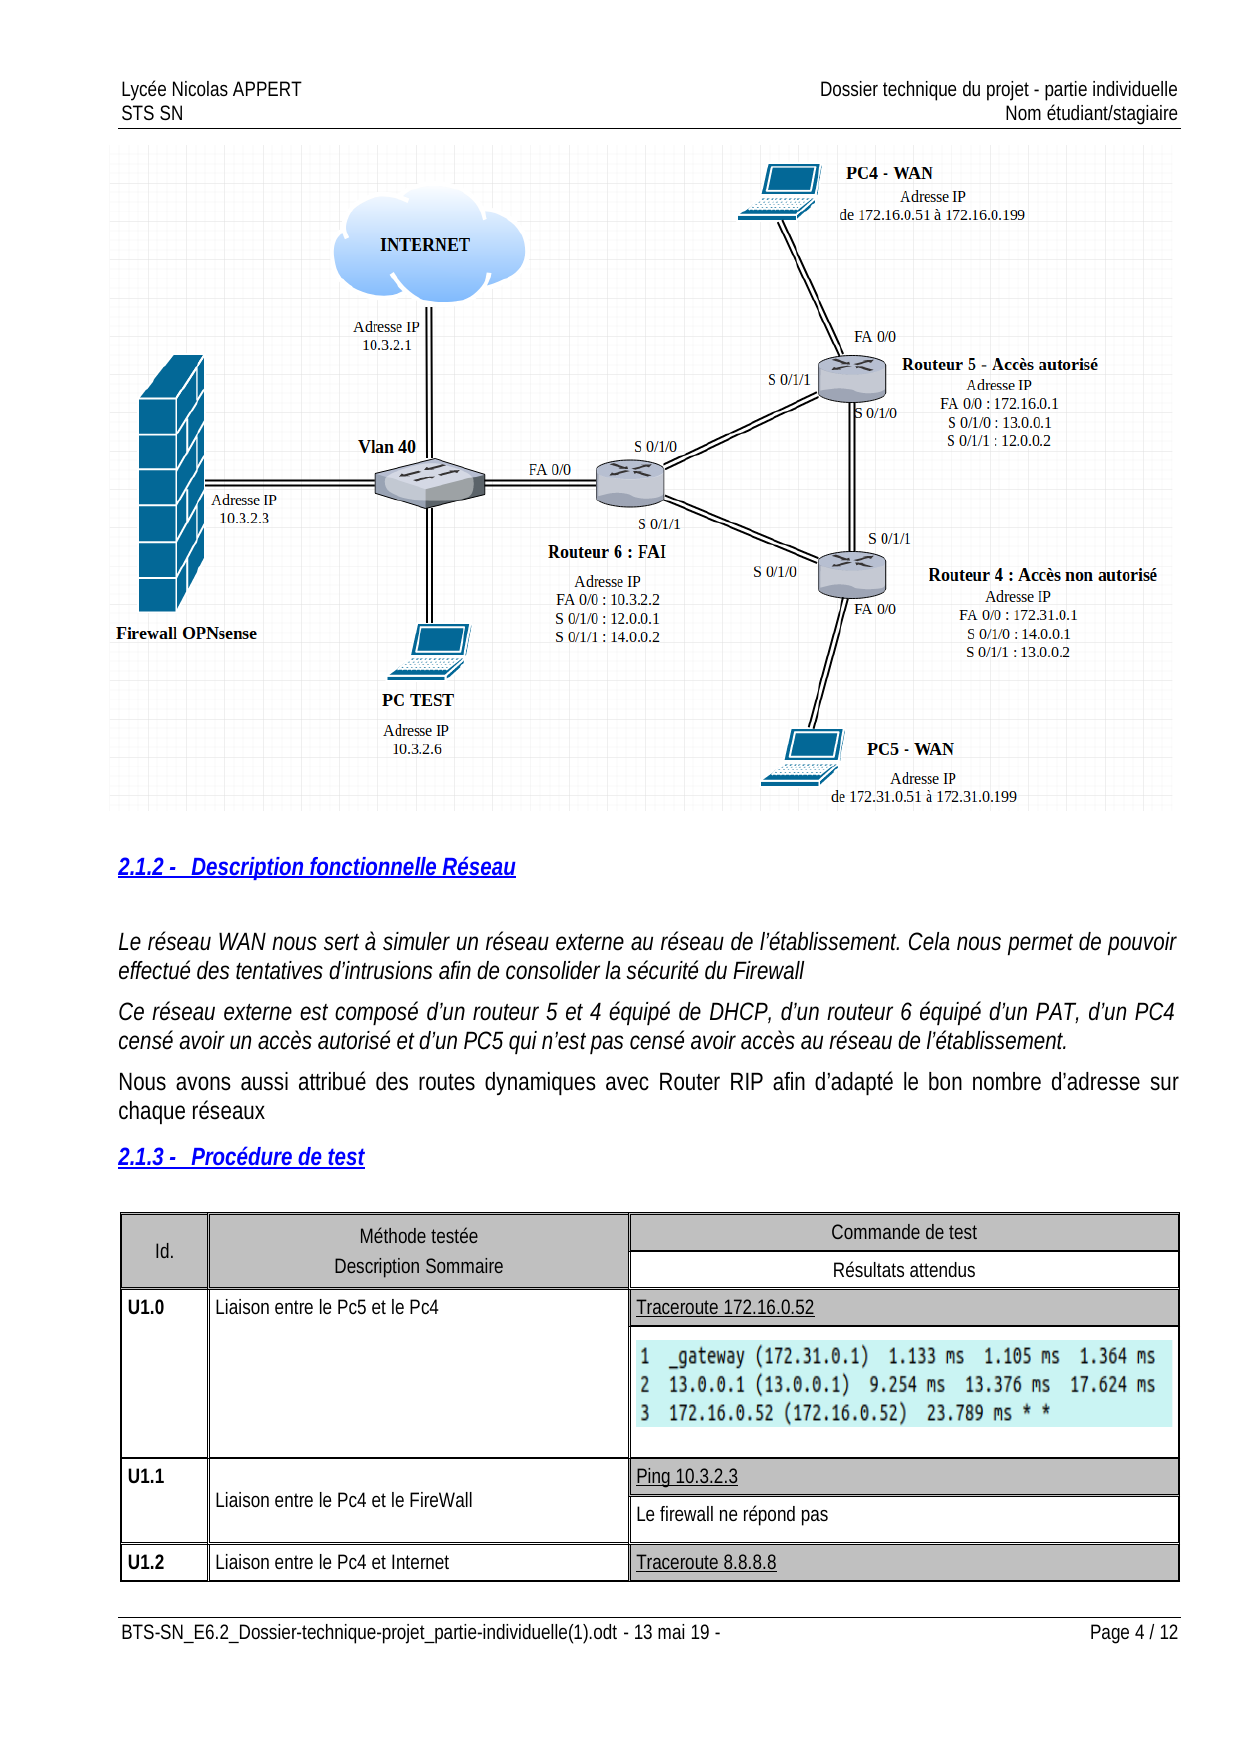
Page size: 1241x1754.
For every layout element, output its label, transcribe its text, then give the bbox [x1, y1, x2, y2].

table_header Traceroute 8.8.8.8 [631, 1545, 1178, 1580]
table_cell Liaison entre le Pc4 et Internet [210, 1545, 628, 1580]
table_cell U1.2 [122, 1545, 207, 1580]
text Nous avons aussi attribué des routes dynamiques avec Router RIP afin d’adapté le bon nombre d’adresse sur chaque réseaux [118, 1067, 1181, 1124]
table_cell Résultats attendus [631, 1252, 1178, 1287]
text Le réseau WAN nous sert à simuler un réseau externe au réseau de l’établissement. Cela nous permet de pouvoir effectué des tentatives d’intrusions afin de consolider la sécurité du Firewall [118, 927, 1181, 985]
table_header Id. [122, 1215, 207, 1287]
table_cell Liaison entre le Pc4 et le FireWall [210, 1459, 628, 1542]
table_cell U1.1 [122, 1459, 207, 1542]
text Ce réseau externe est composé d’un routeur 5 et 4 équipé de DHCP, d’un routeur 6 équipé d’un PAT, d’un PC4 censé avoir un accès autorisé et d’un PC5 qui n’est pas censé avoir accès au réseau de l’établissement. [118, 997, 1181, 1055]
picture [636, 1340, 1173, 1427]
table_header Méthode testée Description Sommaire [210, 1215, 628, 1287]
table_header Traceroute 172.16.0.52 [631, 1290, 1178, 1325]
table_header Ping 10.3.2.3 [631, 1459, 1178, 1494]
table_header Commande de test [631, 1215, 1178, 1250]
table_cell Le firewall ne répond pas [631, 1497, 1178, 1542]
picture [109, 145, 1173, 811]
table_cell Liaison entre le Pc5 et le Pc4 [210, 1290, 628, 1457]
subtitle Description fonctionnelle Réseau [118, 851, 1181, 880]
table_cell U1.0 [122, 1290, 207, 1457]
table_cell [631, 1327, 1178, 1457]
subtitle Procédure de test [118, 1142, 1181, 1171]
